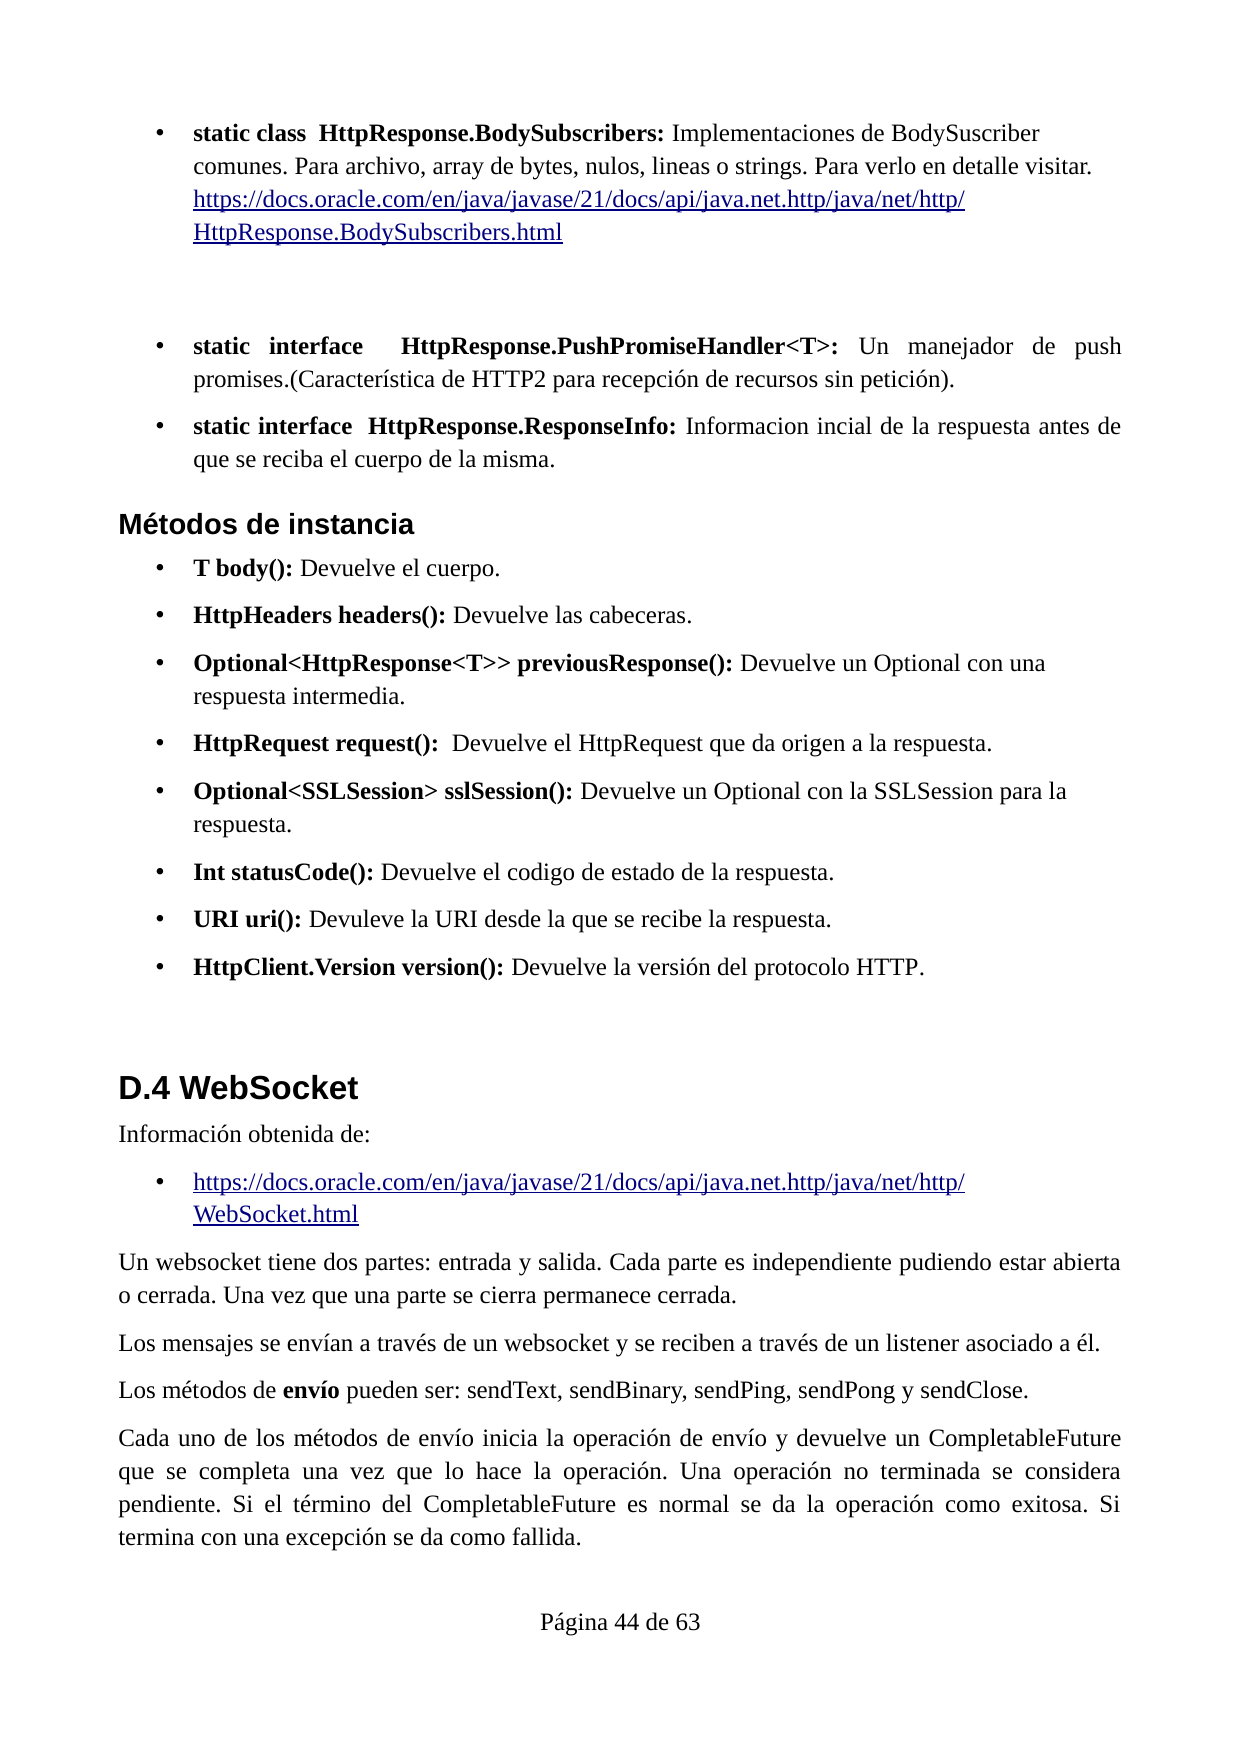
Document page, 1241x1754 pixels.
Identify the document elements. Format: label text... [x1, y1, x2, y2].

list Optional<HttpResponse<T>> previousResponse(): Devuelve un Optional con una respuesta intermedia. [156, 648, 1122, 710]
text Un websocket tiene dos partes: entrada y salida. Cada parte es independiente pudiendo estar abierta o cerrada. Una vez que una parte se cierra permanece cerrada. [118, 1247, 1122, 1309]
list static interface HttpResponse.PushPromiseHandler<T>: Un manejador de push promises.(Característica de HTTP2 para recepción de recursos sin petición). [156, 331, 1122, 393]
list Int statusCode(): Devuelve el codigo de estado de la respuesta. [156, 857, 1122, 886]
list HttpHeaders headers(): Devuelve las cabeceras. [156, 600, 1122, 629]
list T body(): Devuelve el cuerpo. [156, 553, 1122, 581]
list HttpClient.Version version(): Devuelve la versión del protocolo HTTP. [156, 952, 1122, 981]
text Los métodos de envío pueden ser: sendText, sendBinary, sendPing, sendPong y sendClose. [118, 1375, 1122, 1404]
text Información obtenida de: [118, 1119, 1122, 1148]
list URI uri(): Devuleve la URI desde la que se recibe la respuesta. [156, 904, 1122, 933]
subtitle D.4 WebSocket [118, 1068, 1122, 1106]
text Los mensajes se envían a través de un websocket y se reciben a través de un listener asociado a él. [118, 1328, 1122, 1357]
text Cada uno de los métodos de envío inicia la operación de envío y devuelve un CompletableFuture que se completa una vez que lo hace la operación. Una operación no terminada se considera pendiente. Si el término del CompletableFuture es normal se da la operación como exitosa. Si termina con una excepción se da como fallida. [118, 1423, 1122, 1551]
list static class HttpResponse.BodySubscribers: Implementaciones de BodySuscriber comunes. Para archivo, array de bytes, nulos, lineas o strings. Para verlo en detalle visitar. https://docs.oracle.com/en/java/javase/21/docs/api/java.net.http/java/net/http/HttpResponse.BodySubscribers.html [156, 118, 1122, 312]
list https://docs.oracle.com/en/java/javase/21/docs/api/java.net.http/java/net/http/WebSocket.html [156, 1167, 1122, 1228]
list static interface HttpResponse.ResponseInfo: Informacion incial de la respuesta antes de que se reciba el cuerpo de la misma. [156, 411, 1122, 473]
list HttpRequest request(): Devuelve el HttpRequest que da origen a la respuesta. [156, 728, 1122, 757]
subtitle Métodos de instancia [118, 507, 1122, 540]
list Optional<SSLSession> sslSession(): Devuelve un Optional con la SSLSession para la respuesta. [156, 776, 1122, 838]
